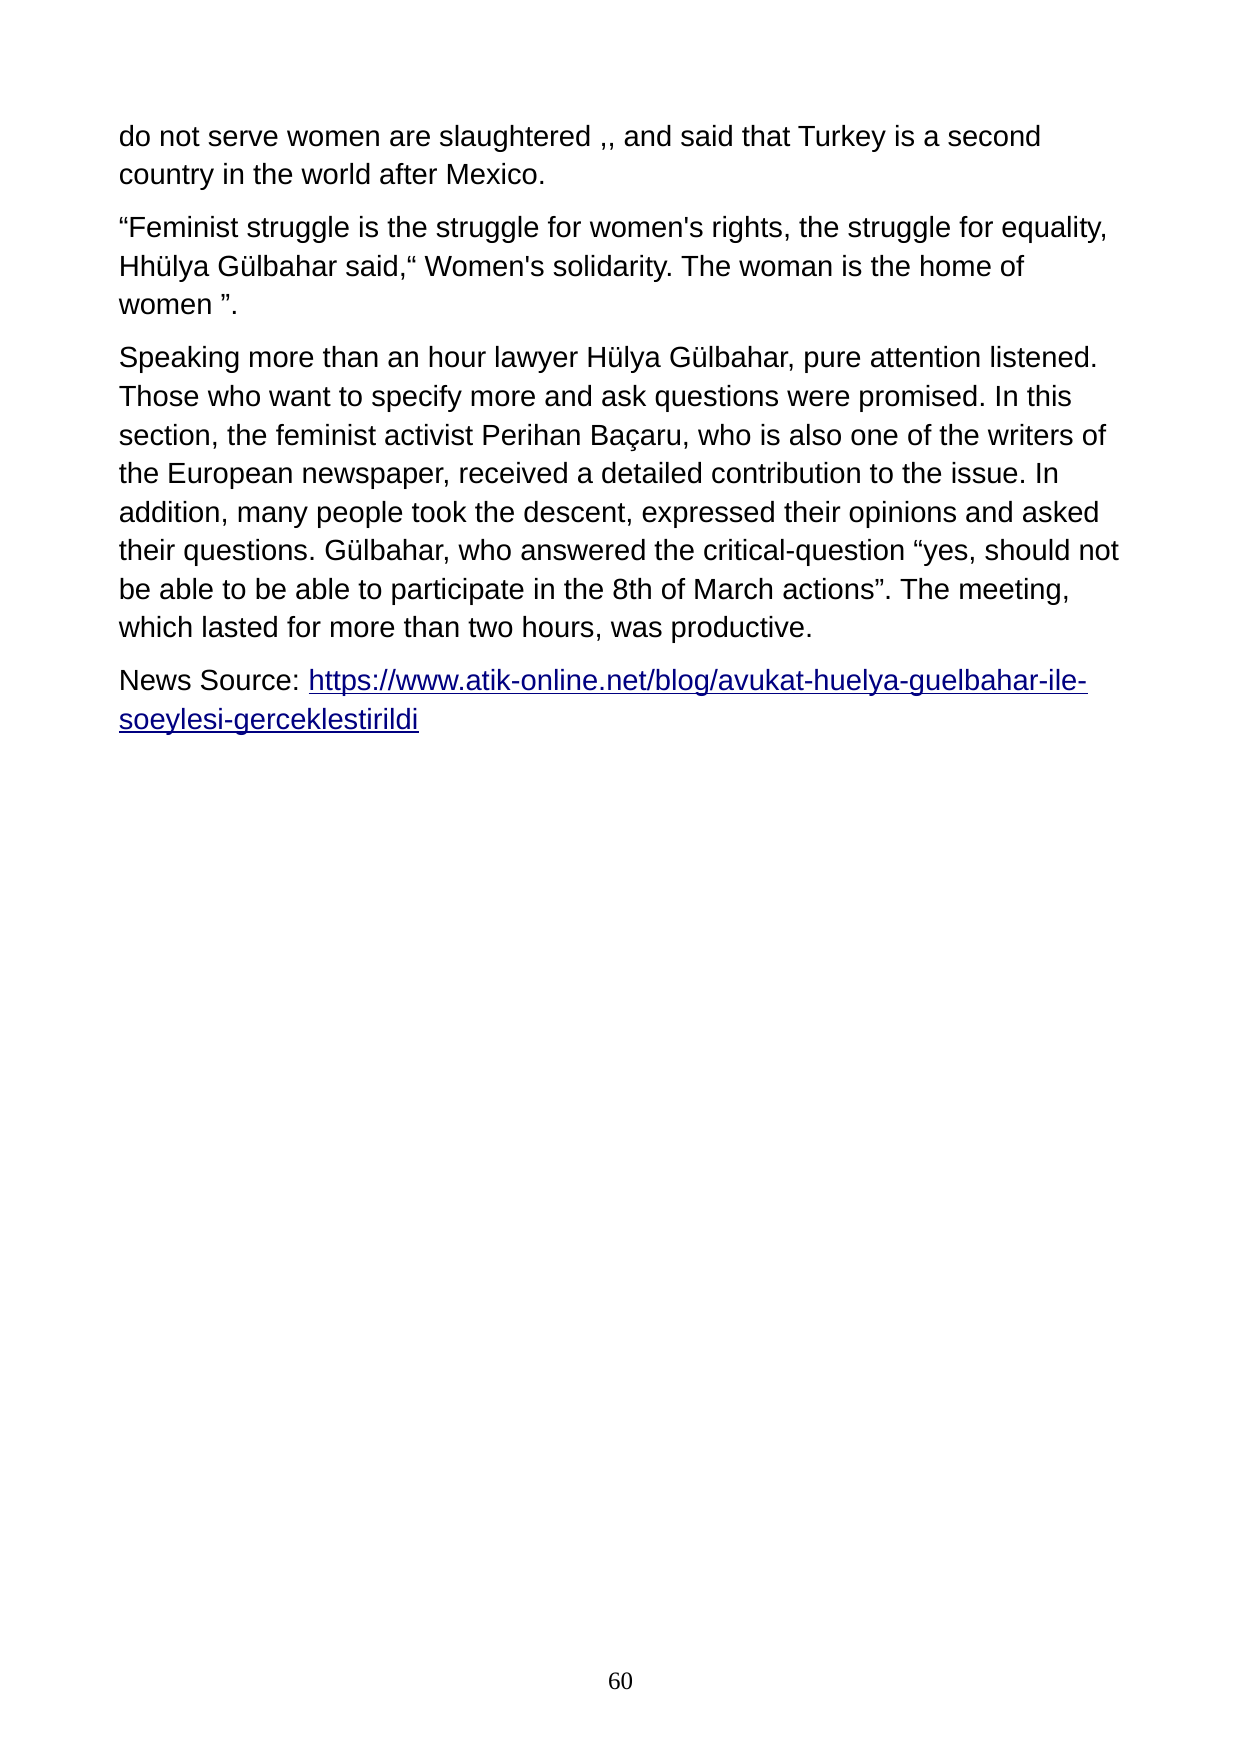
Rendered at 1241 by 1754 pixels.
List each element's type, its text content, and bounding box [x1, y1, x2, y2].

text do not serve women are slaughtered ,, and said that Turkey is a second country in the world after Mexico. [118, 118, 1122, 191]
text News Source: https://www.atik-online.net/blog/avukat-huelya-guelbahar-ile-soeylesi-gerceklestirildi [118, 663, 1122, 735]
text Speaking more than an hour lawyer Hülya Gülbahar, pure attention listened. Those who want to specify more and ask questions were promised. In this section, the feminist activist Perihan Baçaru, who is also one of the writers of the European newspaper, received a detailed contribution to the issue. In addition, many people took the descent, expressed their opinions and asked their questions. Gülbahar, who answered the critical-question “yes, should not be able to be able to participate in the 8th of March actions”. The meeting, which lasted for more than two hours, was productive. [118, 340, 1122, 644]
text “Feminist struggle is the struggle for women's rights, the struggle for equality, Hhülya Gülbahar said,“ Women's solidarity. The woman is the home of women ”. [118, 210, 1122, 321]
